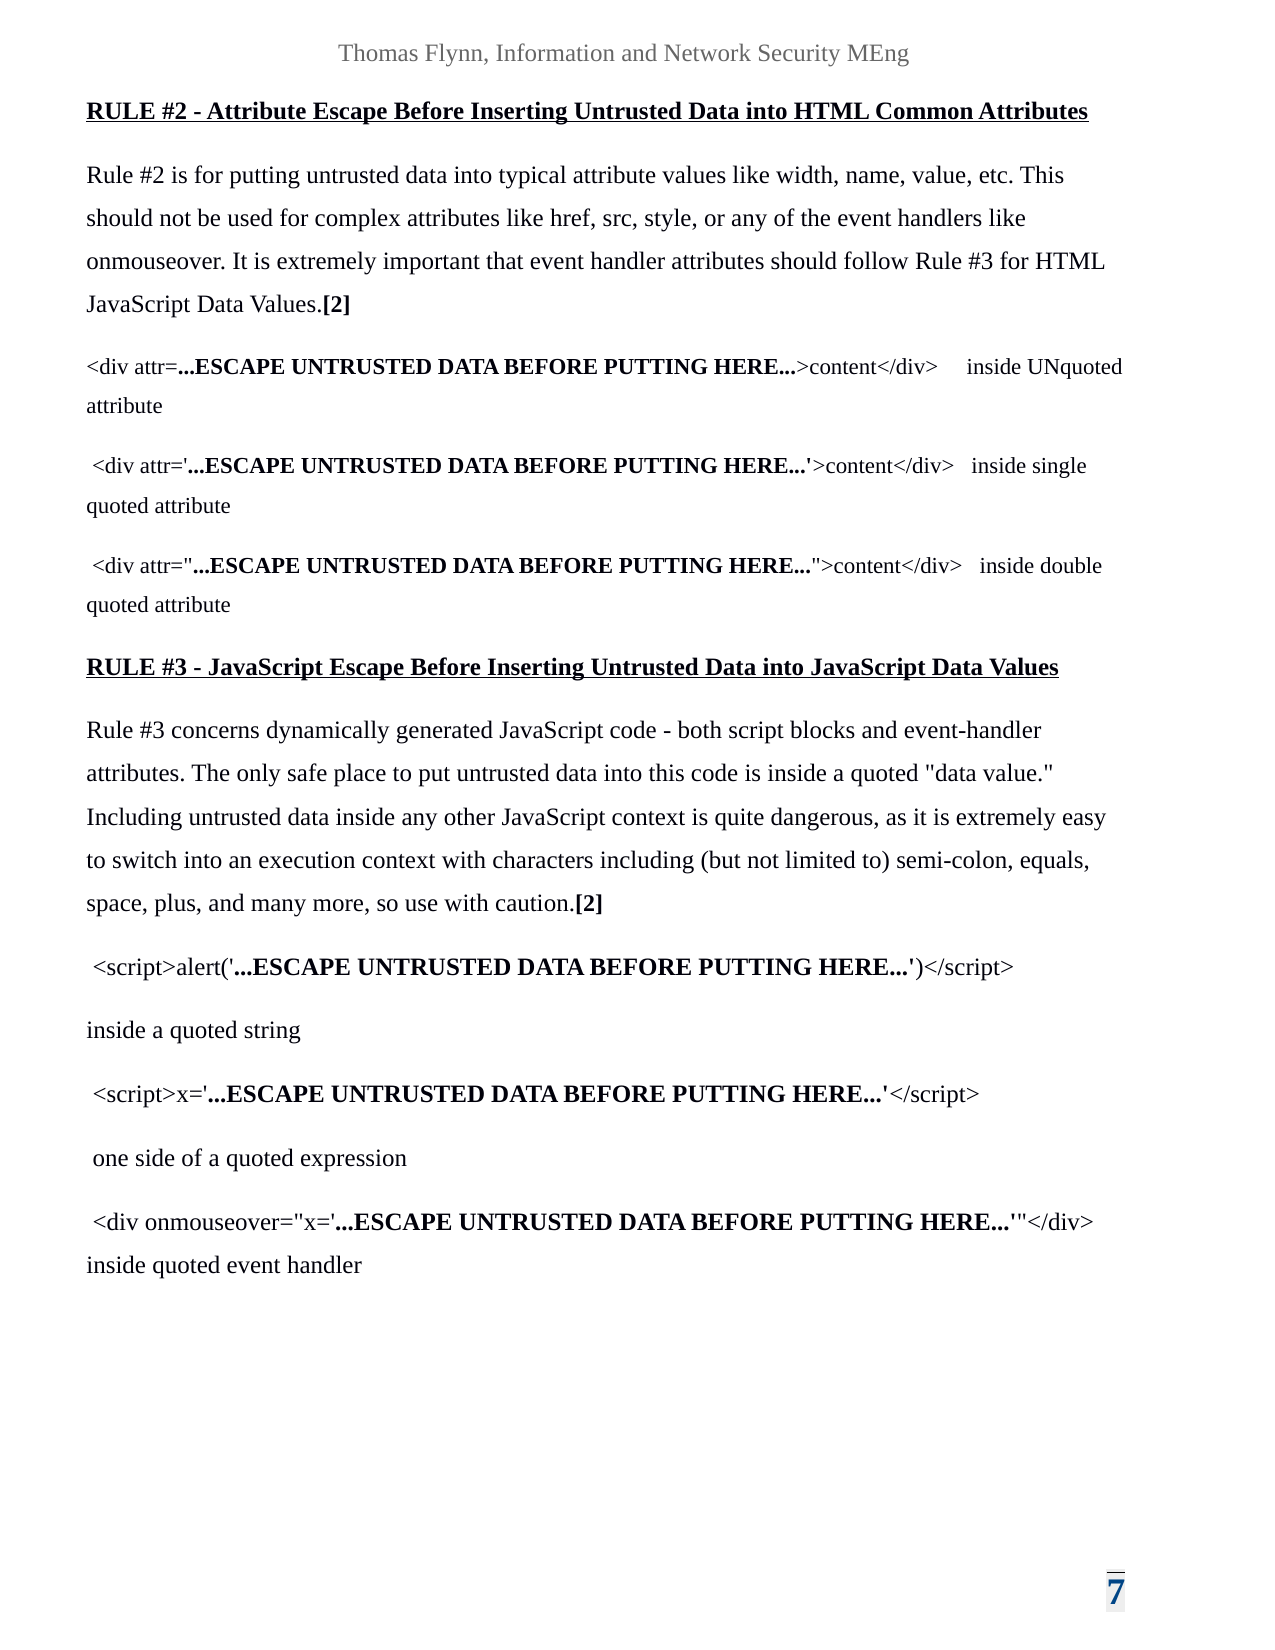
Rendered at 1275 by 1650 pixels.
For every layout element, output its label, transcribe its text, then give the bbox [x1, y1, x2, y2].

text one side of a quoted expression [86, 1143, 1125, 1172]
text <script>x='...ESCAPE UNTRUSTED DATA BEFORE PUTTING HERE...'</script> [86, 1079, 1125, 1108]
text RULE #2 - Attribute Escape Before Inserting Untrusted Data into HTML Common Attributes [86, 96, 1125, 125]
text <div attr=...ESCAPE UNTRUSTED DATA BEFORE PUTTING HERE...>content</div> inside UNquoted attribute [86, 353, 1125, 419]
text <div attr='...ESCAPE UNTRUSTED DATA BEFORE PUTTING HERE...'>content</div> inside single quoted attribute [86, 452, 1125, 518]
text RULE #3 - JavaScript Escape Before Inserting Untrusted Data into JavaScript Data Values [86, 652, 1125, 680]
text inside a quoted string [86, 1015, 1125, 1044]
text Rule #2 is for putting untrusted data into typical attribute values like width, name, value, etc. This should not be used for complex attributes like href, src, style, or any of the event handlers like onmouseover. It is extremely important that event handler attributes should follow Rule #3 for HTML JavaScript Data Values.[2] [86, 160, 1125, 318]
text <div onmouseover="x='...ESCAPE UNTRUSTED DATA BEFORE PUTTING HERE...'"</div> inside quoted event handler [86, 1207, 1125, 1278]
text Rule #3 concerns dynamically generated JavaScript code - both script blocks and event-handler attributes. The only safe place to put untrusted data into this code is inside a quoted "data value." Including untrusted data inside any other JavaScript context is quite dangerous, as it is extremely easy to switch into an execution context with characters including (but not limited to) semi-colon, equals, space, plus, and many more, so use with caution.[2] [86, 715, 1125, 917]
text <div attr="...ESCAPE UNTRUSTED DATA BEFORE PUTTING HERE...">content</div> inside double quoted attribute [86, 552, 1125, 618]
text <script>alert('...ESCAPE UNTRUSTED DATA BEFORE PUTTING HERE...')</script> [86, 952, 1125, 980]
